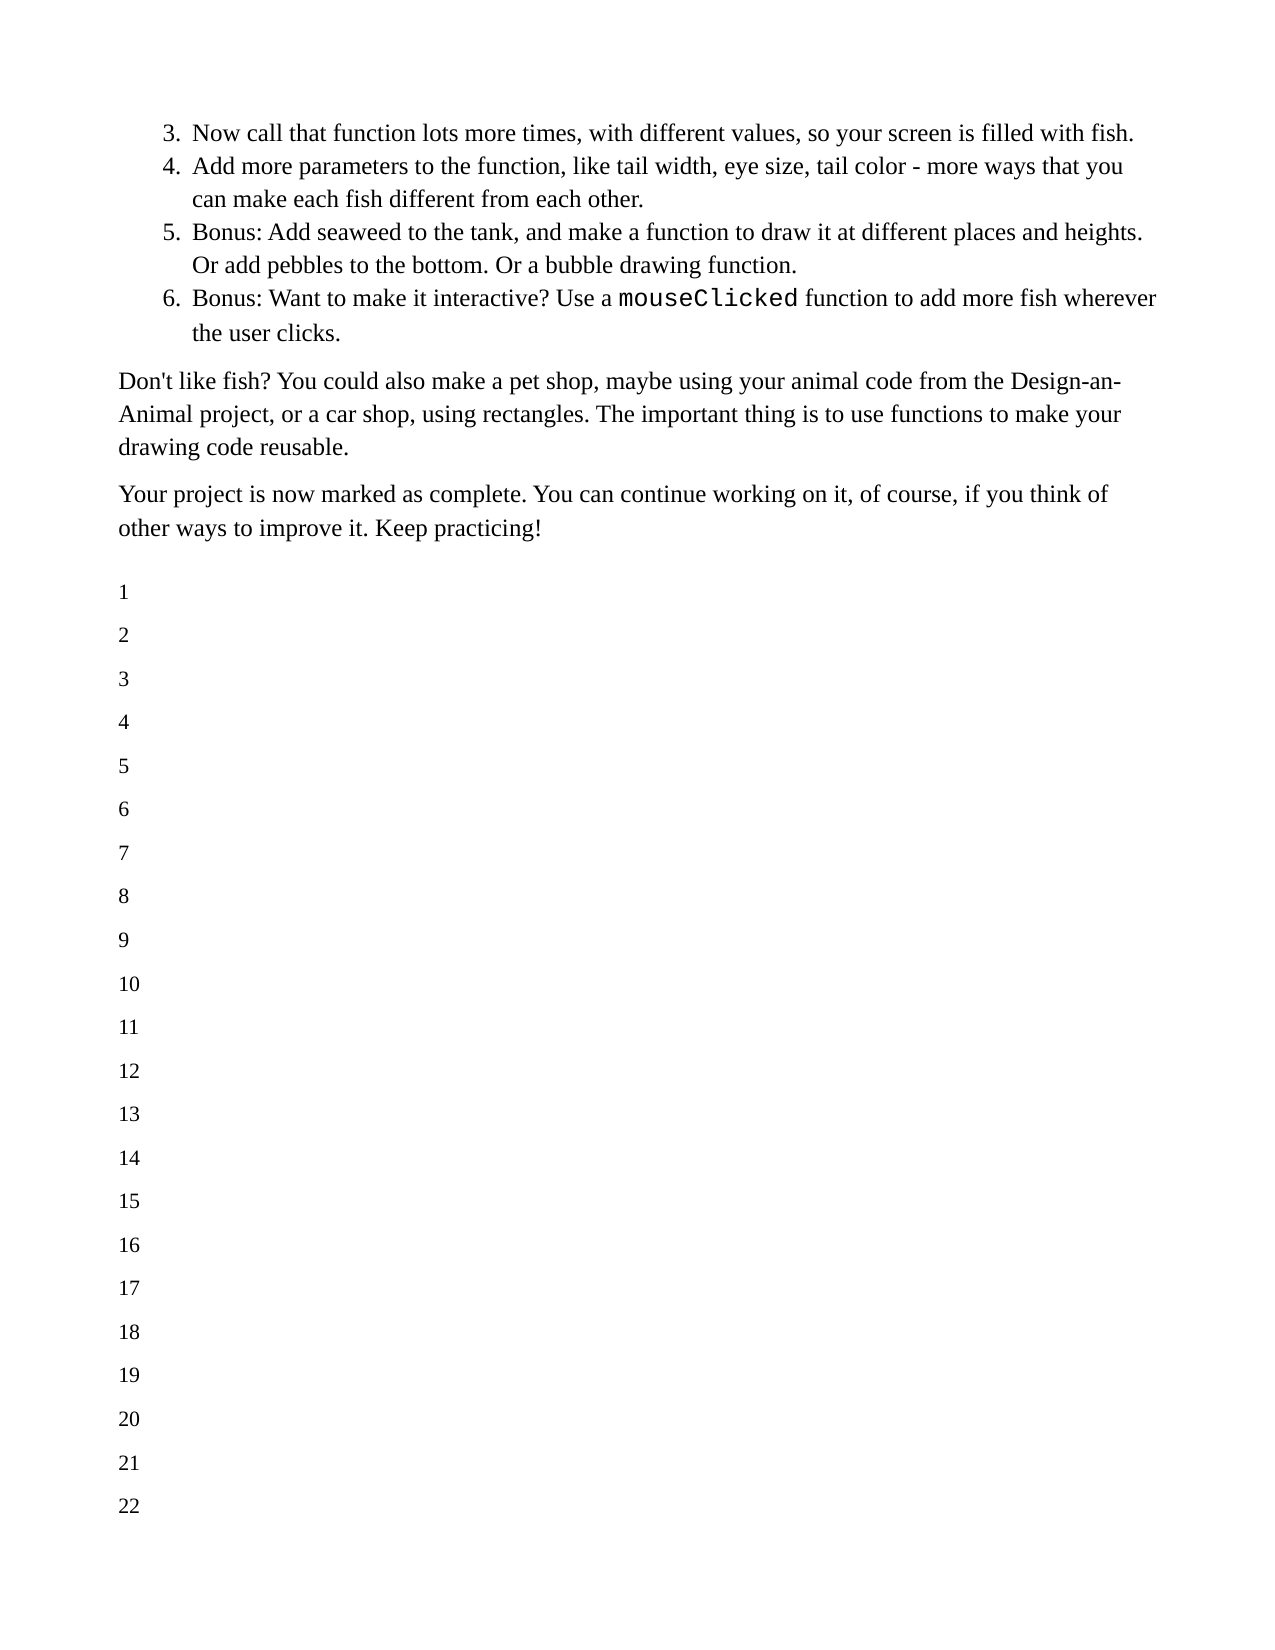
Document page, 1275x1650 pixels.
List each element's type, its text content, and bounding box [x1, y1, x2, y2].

text Don't like fish? You could also make a pet shop, maybe using your animal code from the Design-an-Animal project, or a car shop, using rectangles. The important thing is to use functions to make your drawing code reusable. [118, 366, 1157, 461]
text 7 [118, 840, 1157, 865]
text 2 [118, 622, 1157, 647]
text 11 [118, 1014, 1157, 1039]
list Bonus: Add seaweed to the tank, and make a function to draw it at different places and heights. Or add pebbles to the bottom. Or a bubble drawing function. [162, 217, 1157, 279]
text 15 [118, 1188, 1157, 1213]
text 18 [118, 1319, 1157, 1344]
text 8 [118, 883, 1157, 909]
text 22 [118, 1493, 1157, 1518]
text 19 [118, 1362, 1157, 1388]
text 1 [118, 579, 1157, 604]
text 6 [118, 796, 1157, 822]
text 14 [118, 1145, 1157, 1170]
text 5 [118, 753, 1157, 778]
text Your project is now marked as complete. You can continue working on it, of course, if you think of other ways to improve it. Keep practicing! [118, 479, 1157, 541]
text 21 [118, 1449, 1157, 1475]
list Now call that function lots more times, with different values, so your screen is filled with fish. [162, 118, 1157, 147]
text 12 [118, 1058, 1157, 1083]
text 3 [118, 666, 1157, 691]
text 17 [118, 1275, 1157, 1301]
text 13 [118, 1101, 1157, 1126]
text 20 [118, 1406, 1157, 1431]
text 9 [118, 927, 1157, 952]
text 16 [118, 1232, 1157, 1257]
text 4 [118, 709, 1157, 734]
list Bonus: Want to make it interactive? Use a mouseClicked function to add more fish wherever the user clicks. [162, 283, 1157, 347]
text 10 [118, 971, 1157, 996]
list Add more parameters to the function, like tail width, eye size, tail color - more ways that you can make each fish different from each other. [162, 151, 1157, 213]
